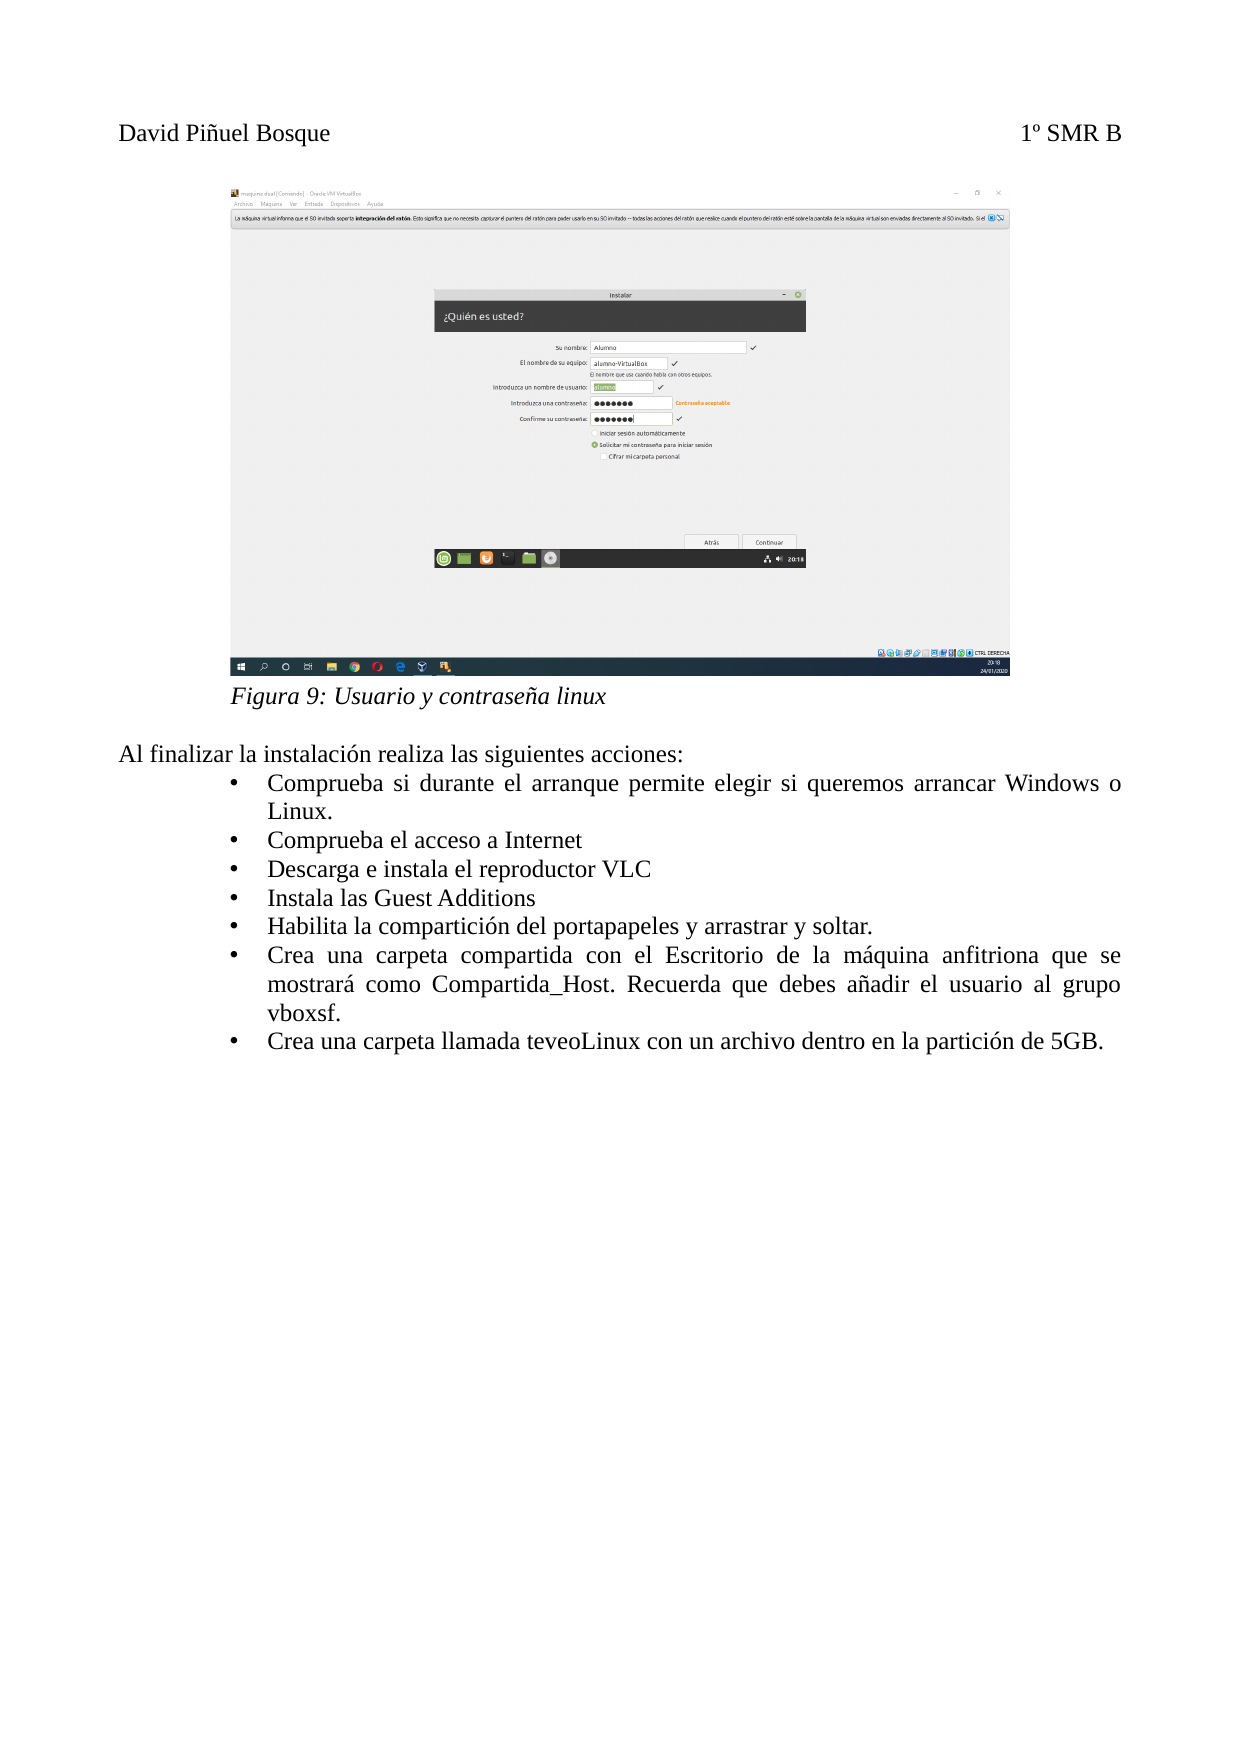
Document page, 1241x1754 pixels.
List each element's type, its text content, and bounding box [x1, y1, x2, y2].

list Crea una carpeta compartida con el Escritorio de la máquina anfitriona que se mostrará como Compartida_Host. Recuerda que debes añadir el usuario al grupo vboxsf. [229, 940, 1122, 1026]
list Comprueba si durante el arranque permite elegir si queremos arrancar Windows o Linux. [229, 768, 1122, 825]
list Habilita la compartición del portapapeles y arrastrar y soltar. [229, 911, 1122, 940]
list Comprueba el acceso a Internet [229, 825, 1122, 854]
text Al finalizar la instalación realiza las siguientes acciones: [118, 739, 1122, 768]
list Crea una carpeta llamada teveoLinux con un archivo dentro en la partición de 5GB. [229, 1026, 1122, 1055]
list Descarga e instala el reproductor VLC [229, 854, 1122, 883]
text Figura 9: Usuario y contraseña linux [230, 676, 1010, 710]
list Instala las Guest Additions [229, 883, 1122, 911]
picture [230, 188, 1010, 676]
